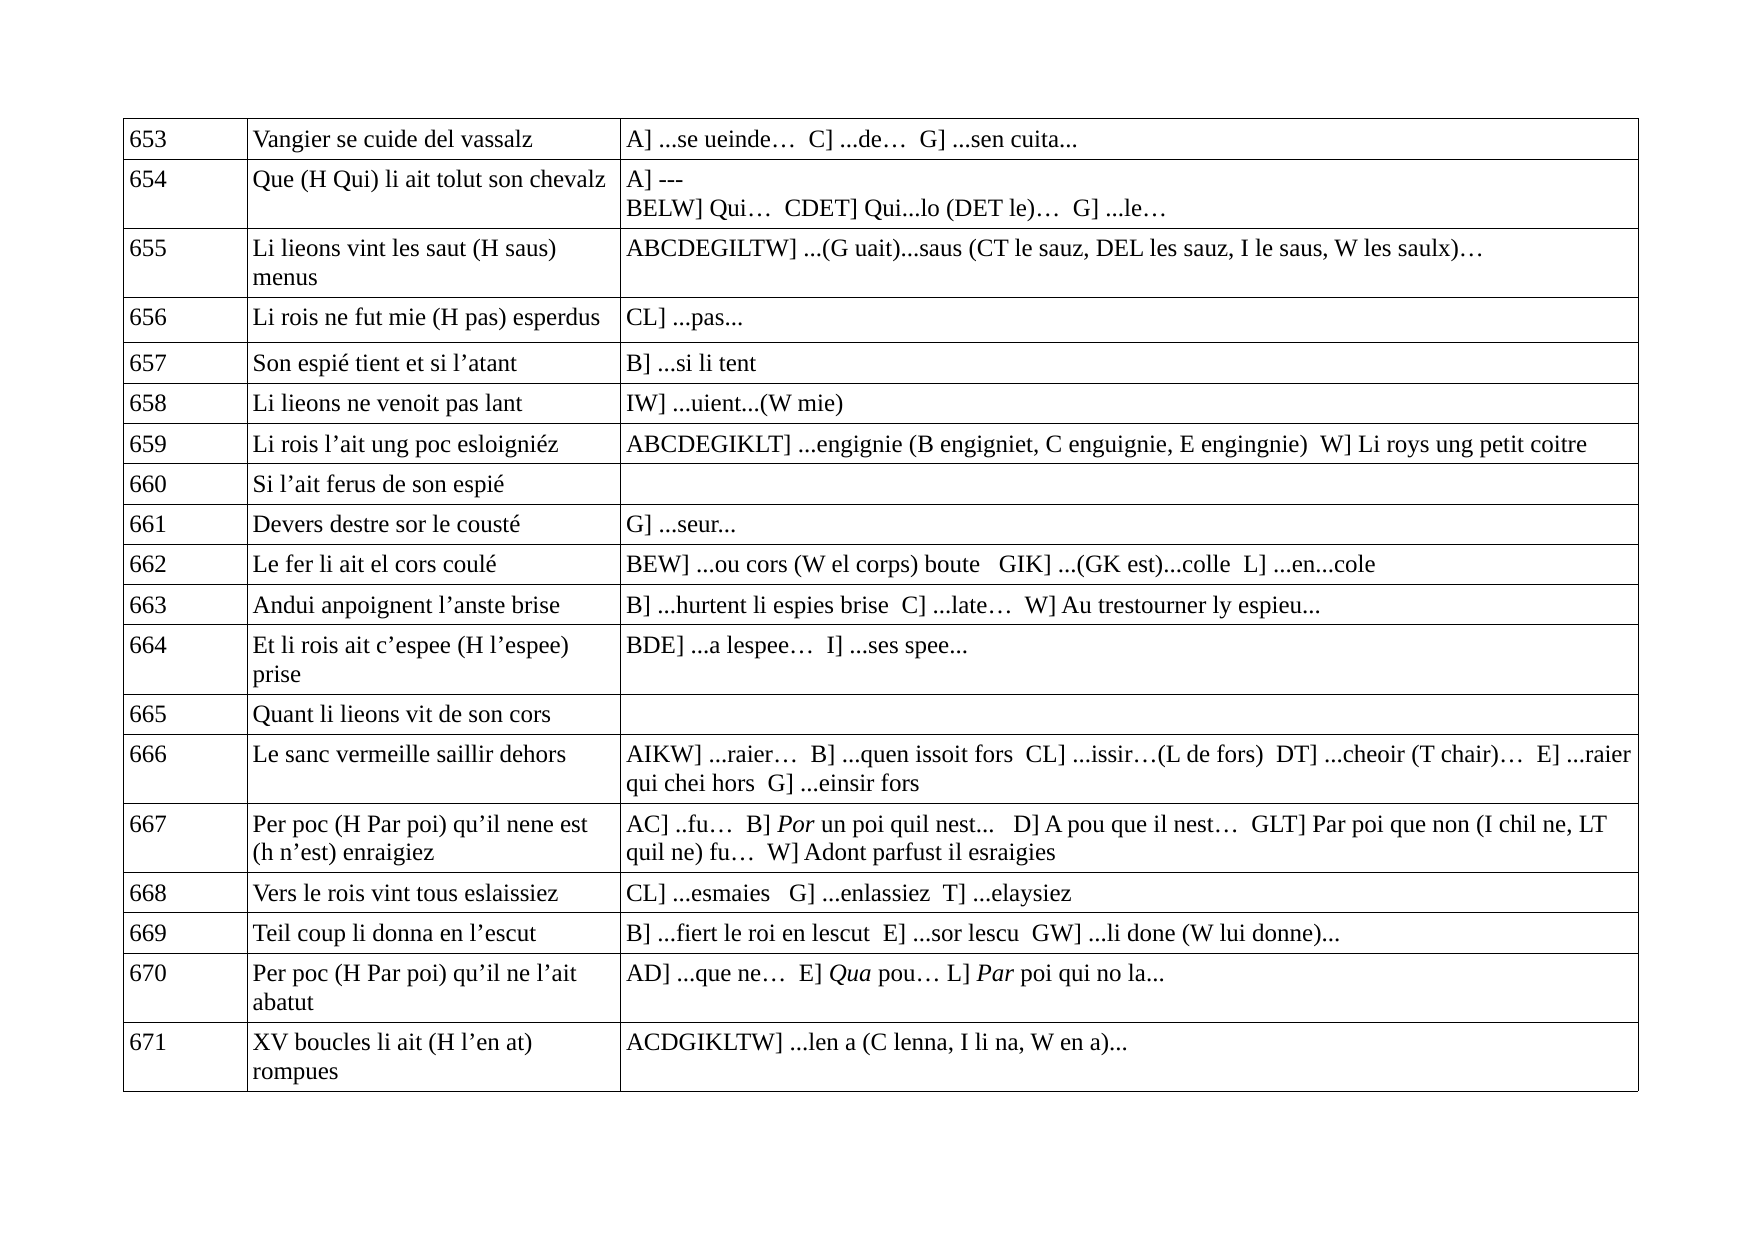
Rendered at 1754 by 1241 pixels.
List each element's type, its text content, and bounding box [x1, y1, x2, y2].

table_cell B] ...fiert le roi en lescut E] ...sor lescu GW] ...li done (W lui donne)... [621, 913, 1638, 952]
table_cell 654 [124, 160, 247, 227]
table_cell CL] ...esmaies G] ...enlassiez T] ...elaysiez [621, 873, 1638, 912]
table_cell Quant li lieons vit de son cors [248, 695, 620, 734]
table_cell Teil coup li donna en l’escut [248, 913, 620, 952]
table_cell Li lieons ne venoit pas lant [248, 384, 620, 423]
table_cell 671 [124, 1023, 247, 1091]
table_cell 660 [124, 464, 247, 503]
table_cell Et li rois ait c’espee (H l’espee) prise [248, 625, 620, 693]
table_cell IW] ...uient...(W mie) [621, 384, 1638, 423]
table_cell B] ...hurtent li espies brise C] ...late… W] Au trestourner ly espieu... [621, 585, 1638, 624]
table_cell BEW] ...ou cors (W el corps) boute GIK] ...(GK est)...colle L] ...en...cole [621, 545, 1638, 584]
table_cell Le sanc vermeille saillir dehors [248, 735, 620, 803]
table_cell A] --- BELW] Qui… CDET] Qui...lo (DET le)… G] ...le… [621, 160, 1638, 227]
table_cell 667 [124, 804, 247, 872]
table_cell 653 [124, 119, 247, 158]
table_cell 665 [124, 695, 247, 734]
table_cell Vangier se cuide del vassalz [248, 119, 620, 158]
table_cell Le fer li ait el cors coulé [248, 545, 620, 584]
table_cell [621, 464, 1638, 503]
table_cell [621, 695, 1638, 734]
table_cell 669 [124, 913, 247, 952]
table_cell CL] ...pas... [621, 298, 1638, 342]
table_cell Li lieons vint les saut (H saus) menus [248, 229, 620, 297]
table_cell Si l’ait ferus de son espié [248, 464, 620, 503]
table_cell AC] ..fu… B] Por un poi quil nest... D] A pou que il nest… GLT] Par poi que non (I chil ne, LT quil ne) fu… W] Adont parfust il esraigies [621, 804, 1638, 872]
table_cell 655 [124, 229, 247, 297]
table_cell 656 [124, 298, 247, 342]
table_cell 657 [124, 343, 247, 382]
table_cell G] ...seur... [621, 505, 1638, 544]
table_cell 664 [124, 625, 247, 693]
table_cell Li rois ne fut mie (H pas) esperdus [248, 298, 620, 342]
table_cell ACDGIKLTW] ...len a (C lenna, I li na, W en a)... [621, 1023, 1638, 1091]
table_cell 666 [124, 735, 247, 803]
table_cell B] ...si li tent [621, 343, 1638, 382]
table_cell 661 [124, 505, 247, 544]
table_cell 663 [124, 585, 247, 624]
table_cell 662 [124, 545, 247, 584]
table_cell 668 [124, 873, 247, 912]
table_cell Vers le rois vint tous eslaissiez [248, 873, 620, 912]
table_cell Per poc (H Par poi) qu’il nene est (h n’est) enraigiez [248, 804, 620, 872]
table_cell ABCDEGILTW] ...(G uait)...saus (CT le sauz, DEL les sauz, I le saus, W les saulx)… [621, 229, 1638, 297]
table_cell 658 [124, 384, 247, 423]
table_cell 659 [124, 424, 247, 463]
table_cell Devers destre sor le cousté [248, 505, 620, 544]
table_cell ABCDEGIKLT] ...engignie (B engigniet, C enguignie, E engingnie) W] Li roys ung petit coitre [621, 424, 1638, 463]
table_cell 670 [124, 954, 247, 1022]
table_cell AIKW] ...raier… B] ...quen issoit fors CL] ...issir…(L de fors) DT] ...cheoir (T chair)… E] ...raier qui chei hors G] ...einsir fors [621, 735, 1638, 803]
table_cell Li rois l’ait ung poc esloigniéz [248, 424, 620, 463]
table_cell XV boucles li ait (H l’en at) rompues [248, 1023, 620, 1091]
table_cell BDE] ...a lespee… I] ...ses spee... [621, 625, 1638, 693]
table_cell AD] ...que ne… E] Qua pou… L] Par poi qui no la... [621, 954, 1638, 1022]
table_cell Per poc (H Par poi) qu’il ne l’ait abatut [248, 954, 620, 1022]
table_cell Son espié tient et si l’atant [248, 343, 620, 382]
table_cell Que (H Qui) li ait tolut son chevalz [248, 160, 620, 227]
table_cell Andui anpoignent l’anste brise [248, 585, 620, 624]
table_cell A] ...se ueinde… C] ...de… G] ...sen cuita... [621, 119, 1638, 158]
